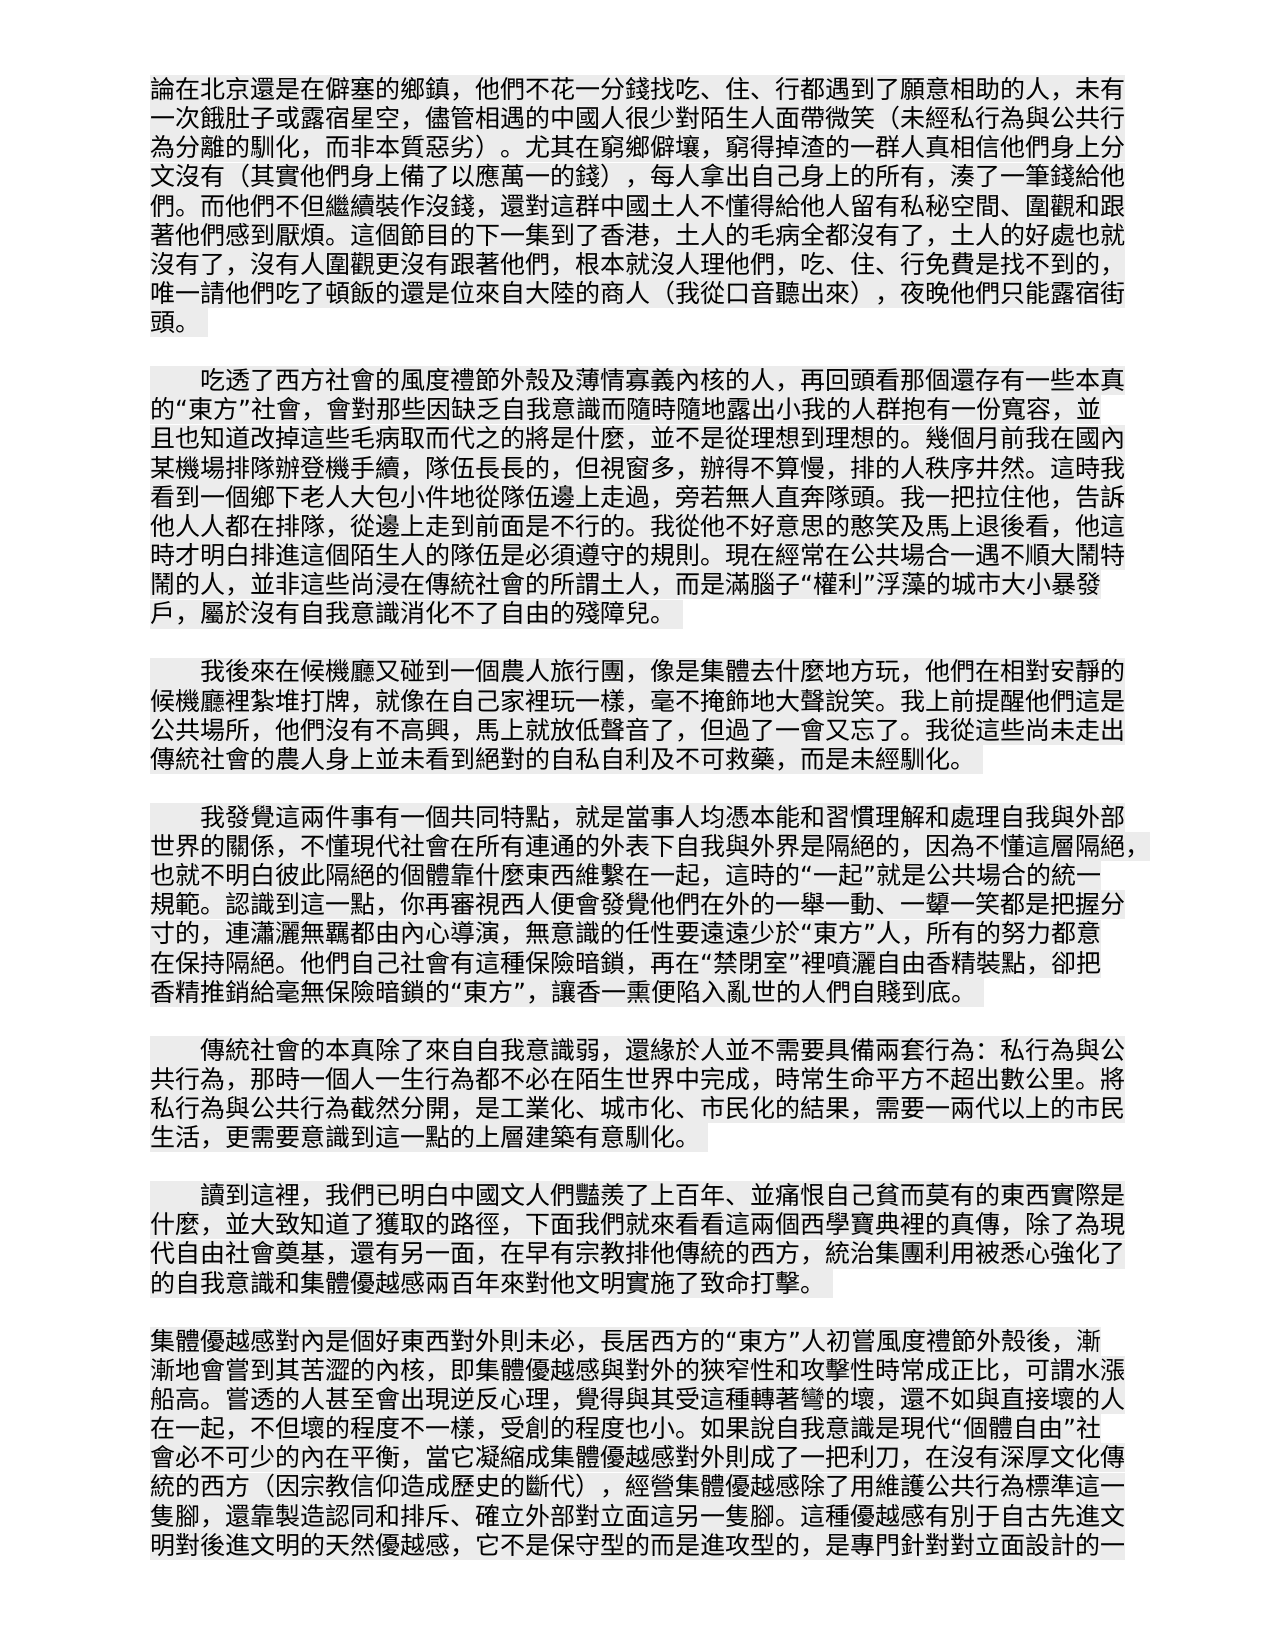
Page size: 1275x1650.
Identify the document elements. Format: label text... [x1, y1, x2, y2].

text 今天學了一個新名詞叫"慕洋犬"，愛慕渴慕的慕，這名詞用在很多華人特別是台灣人身上非常適用。面對洋人洋文化，基本上是用一種狗的高度和姿態在仰視對方。 最近有空就會看一些邊芹的文章，隨手貼一篇在這裡。來源是 http://bbs.tianya.cn/post-333-988132-1.shtml，裡頭很多，似乎也是轉貼，不知道完整性如何，文章開頭也沒有標明作者，不過看文風是邊芹沒有錯，沒有其他人有能力寫出這樣的東西。 邊芹寫的，往往讓人眼睛一亮，我若有此聰慧與能力，說不定就是幹作家這一行的。後來才知道她老公是鄭若麟，看過他的演講視頻，印象很不錯。 我不是愛國主義的信徒，也不是民族自信的鼓吹者，因為賣藥的才會整天向弱不禁風的病人兜銷，我對別人的精神世界毫無興趣與干預之意。但我同時也很討厭看到有人面對西方時滿懷渴慕、整天自貶自賤，面對自己同文同種的中國文化和同胞時卻又頻頻露出不屑和輕視。 貼這篇文章是因為剛好裡頭講到了台灣人和香港人，讓我想起來兩位朋友。移民出國前，和一群熟識的朋友相聚，其中一位騎著機車載我去超市買東西，一路上聊天，也許是聊到澳洲，我說我到澳洲玩的時候，發現很多人打赤腳赤膊，感覺一般生活衣著上好像比較隨意不居。這位朋友不知道想著什麼，脫口說了一段讓我嚇一大跳的話，他說他覺得同樣是穿著邋遢，一個人如果是東南亞或華人，給人感覺就很髒很噁心，但如果是白人，不知道為什麼就感覺很高貴很瀟灑。我當時坐在後座聽了有點天旋地轉的感覺，差點沒從機車上掉下來，一下子完全不知道該怎麼搭腔。我這朋友可不是無知單純的鄉民，而是遊歷過世界各國，懂得兩種外語的人。我當時馬上陷入了一種無奈和痛苦，那時心裡想的是，原來這樣一個多年的朋友竟然是個”種族主義者”，我應該痛罵他一頓呢? 還是應該和他絕交呢? 接下來兩年，我心裡一直對他懷著這樣的痛苦的感覺，只是他並不曉得。後來這感覺淡了，並不是我釋懷了，而是我才慢慢發現，他並沒有特別壞，也不是一個特例。應該說放眼望去有多少人不是這樣呢? 他只是很老實不設防地把心裡話說出來罷了。 來澳後認識了不少人，其中一對朋友，男的韓國人，女的香港人，初次見面，大家當然都講英文，我憑藉著自己對語言的感覺，很快發現女方似乎不是英文母語，但很有意把英文講得字正腔圓。把話講好固然很重要，但我從她身上感覺到一種宣示意味 (因為多數中國同胞第一次見面都會用中文問候幾句，即便有旁人在)。後來男的去上廁所，我就故意問她那妳講中文嗎? 她有點不耐煩地用英文回答說講啊，說家裡講廣東話，普通話也懂，但她很不喜歡講，因為”覺得中國人講話很吵很討厭” (奇怪我只是問她講不講中文而已，又沒問她對中國或中國人的看法，她自己就馬上延伸出了這個極其強烈的宣告)。 我和這對朋友認識了兩年了，至今仍然沒有成功和她講上一句中文。 說這些沒有低貶任何人的意思，更非對朋友不滿，因為如果要用思想的品質來作為交友標準，那一個人恐怕就得孤獨一生了。 阿遠 ----------------------------------------------------- 一條精神軌道上的模仿和接力——兼論“中國人缺什麼”（下） 在彼此陌路人的現代社會，遵守公共行為規則是讓這個無情世界尚能忍受的底線，要做到這一點須克制小小的自私自利，自我意識強的人擅於遮掩，弱的人不加掩飾，因為自我意識與本能自利不是一回事，而是意識到自我與所處環境的關係，也就是說自我意識與屬性意識是連在一起的，否則只是本能的自利。 而傳統社會是不培養人的自我意識的，它靠束縛個體的欲望抑制本能的自利。自我意識是現代自由觀念的產物，有點像給你開一扇窗戶，同時門必須反鎖。沒有自我意識無真正意義上的自由，或者說那種“自由”不過是低等的自私自利。自我意識是自由的頭道菜，沒有這份舌尖，自由的筵席是無福消受的。 傳統社會不強化自我意識，是因為那玩藝一產生，人的本真就消失了。這種東西必須在西方長期生活才能看清，現代人的自我意識是以本真換取的，並不是免費的。已經獲取現代人集體優越感的社會，是以鄙夷本真為起點的，時常將本真當作愚昧像潑髒水一樣連同裡面的嬰兒一起扔掉。早在十九世紀末，已經過渡到陌路人社會的西方人，帶著他們已被馴化出的集體優越感，來到未經馴化的“東方”，在蔑視一舉一動都與他們不同、尤其缺乏自我意識的土著之時，也意識到對方身上的本真自己是完全、永遠地失去了。 記得數年前我偶然落到法國電視臺的一個娛樂節目上，因為涉及中國就看下去了。節目叫《北京快車》，就是挑幾對法國中青年男女，把他們空降到一個陌生國度，讓他們身上分文不帶，辦一件事或完成一段旅程。節目的目的一是看法國人到什麼都不懂（包括語言）的他世界怎麼應對困難（沒錢更加劇了生存困境），二是看這個陌生國度的人對需要幫助又不能付錢的外國人什麼態度（在法國，類似思路的電視節目不少，特別喜歡享受“東方”的大度）。他們在中國大陸跑了不少地方，有現代化的城市也有貧困的鄉村，無論在北京還是在僻塞的鄉鎮，他們不花一分錢找吃、住、行都遇到了願意相助的人，未有一次餓肚子或露宿星空，儘管相遇的中國人很少對陌生人面帶微笑（未經私行為與公共行為分離的馴化，而非本質惡劣）。尤其在窮鄉僻壤，窮得掉渣的一群人真相信他們身上分文沒有（其實他們身上備了以應萬一的錢），每人拿出自己身上的所有，湊了一筆錢給他們。而他們不但繼續裝作沒錢，還對這群中國土人不懂得給他人留有私秘空間、圍觀和跟著他們感到厭煩。這個節目的下一集到了香港，土人的毛病全都沒有了，土人的好處也就沒有了，沒有人圍觀更沒有跟著他們，根本就沒人理他們，吃、住、行免費是找不到的，唯一請他們吃了頓飯的還是位來自大陸的商人（我從口音聽出來），夜晚他們只能露宿街頭。 吃透了西方社會的風度禮節外殼及薄情寡義內核的人，再回頭看那個還存有一些本真的“東方”社會，會對那些因缺乏自我意識而隨時隨地露出小我的人群抱有一份寬容，並且也知道改掉這些毛病取而代之的將是什麼，並不是從理想到理想的。幾個月前我在國內某機場排隊辦登機手續，隊伍長長的，但視窗多，辦得不算慢，排的人秩序井然。這時我看到一個鄉下老人大包小件地從隊伍邊上走過，旁若無人直奔隊頭。我一把拉住他，告訴他人人都在排隊，從邊上走到前面是不行的。我從他不好意思的憨笑及馬上退後看，他這時才明白排進這個陌生人的隊伍是必須遵守的規則。現在經常在公共場合一遇不順大鬧特鬧的人，並非這些尚浸在傳統社會的所謂土人，而是滿腦子“權利”浮藻的城市大小暴發戶，屬於沒有自我意識消化不了自由的殘障兒。 我後來在候機廳又碰到一個農人旅行團，像是集體去什麼地方玩，他們在相對安靜的候機廳裡紮堆打牌，就像在自己家裡玩一樣，毫不掩飾地大聲說笑。我上前提醒他們這是公共場所，他們沒有不高興，馬上就放低聲音了，但過了一會又忘了。我從這些尚未走出傳統社會的農人身上並未看到絕對的自私自利及不可救藥，而是未經馴化。 我發覺這兩件事有一個共同特點，就是當事人均憑本能和習慣理解和處理自我與外部世界的關係，不懂現代社會在所有連通的外表下自我與外界是隔絕的，因為不懂這層隔絕，也就不明白彼此隔絕的個體靠什麼東西維繫在一起，這時的“一起”就是公共場合的統一規範。認識到這一點，你再審視西人便會發覺他們在外的一舉一動、一顰一笑都是把握分寸的，連瀟灑無羈都由內心導演，無意識的任性要遠遠少於“東方”人，所有的努力都意在保持隔絕。他們自己社會有這種保險暗鎖，再在“禁閉室”裡噴灑自由香精裝點，卻把香精推銷給毫無保險暗鎖的“東方”，讓香一熏便陷入亂世的人們自賤到底。 傳統社會的本真除了來自自我意識弱，還緣於人並不需要具備兩套行為：私行為與公共行為，那時一個人一生行為都不必在陌生世界中完成，時常生命平方不超出數公里。將私行為與公共行為截然分開，是工業化、城市化、市民化的結果，需要一兩代以上的市民生活，更需要意識到這一點的上層建築有意馴化。 讀到這裡，我們已明白中國文人們豔羨了上百年、並痛恨自己貧而莫有的東西實際是什麼，並大致知道了獲取的路徑，下面我們就來看看這兩個西學寶典裡的真傳，除了為現代自由社會奠基，還有另一面，在早有宗教排他傳統的西方，統治集團利用被悉心強化了的自我意識和集體優越感兩百年來對他文明實施了致命打擊。 集體優越感對內是個好東西對外則未必，長居西方的“東方”人初嘗風度禮節外殼後，漸漸地會嘗到其苦澀的內核，即集體優越感與對外的狹窄性和攻擊性時常成正比，可謂水漲船高。嘗透的人甚至會出現逆反心理，覺得與其受這種轉著彎的壞，還不如與直接壞的人在一起，不但壞的程度不一樣，受創的程度也小。如果說自我意識是現代“個體自由”社會必不可少的內在平衡，當它凝縮成集體優越感對外則成了一把利刀，在沒有深厚文化傳統的西方（因宗教信仰造成歷史的斷代），經營集體優越感除了用維護公共行為標準這一隻腳，還靠製造認同和排斥、確立外部對立面這另一隻腳。這種優越感有別于自古先進文明對後進文明的天然優越感，它不是保守型的而是進攻型的，是專門針對對立面設計的一條踩踏的精神軌道，是與征服世界相輔相成的導演世界的一部分。這條軌道隨著征服的腳步一直鋪進異文明的心臟，在幾乎所有沒有相應集體優越感自衛的地方引發了逆向種族主義。百多年來中國的“西化精英”均逃不掉這條精神軌道，因為這是進入另一個世界的門檻，不知不覺中甚至在潛意識裡就被引上去了，日本人擠進統治者“俱樂部”先作打手也是這條精神軌道的牽引。 這把利刀將世界一分為二，一邊是“野蠻的”，一邊是“文明的”，如果說工業化的領先與軍力的強大還不足以折斷一個被打敗的文明的精神脊樑，這場史無前例的切割將失敗者徹底打翻在地，在每一個文明的身體上都挖了一個幾乎永遠合不上的大缺口。一百多年來，是中國上層建築近乎一致地接受華夏文明的道德卑賤，致使這個文明一步步土崩瓦解，而接受的一大部分理由，並不是軍事與工業的落後，而是來自這個致命缺口。因為在西方集體優越感的心理攻勢下，我們在潛意識裡接受了深及根本的自我否定。這是一種沒有回歸路的自我否定，這條慣性的精神軌道在人們無知無覺中輸入了正面和負面思維，在這一思維分水嶺的主導下，客觀理性自動放棄了自衛，世間罕見的逆向偏見成為習慣性的思維導向，左右著人們對自身及對外界的判斷能力，顛倒著人們的視野。 關鍵是人們對這種心理攻勢毫不覺察，更不知導演輿論的手是有預謀和有組織的，被放在這個手術臺上的“東方”不但遭受軍事佔領、經濟割據而且在無意識中遭受心理裂變。西方統治集團暗中運用“移除集體優越感”（一些傳統文化深厚的文明天然具有的）和“營造集體優越感”（製造認同和排斥）分裂他人版圖，在世界範圍內經營優越感和卑賤感以便導演世界，為征服鋪路。而這需時漫長的心理策劃多為被征服者所不察。香港公民對大陸人的嫌棄（所謂香港認同），臺灣人稱自己中國人的心理障礙，看起來是自發的，實為這條精神軌道的捕獲。“集團”幹這一手老到了，靠心理操縱可以讓某地人將卑賤當成尊貴，表面看是嫌棄對立面沒有自己已經學到的禮數（標準統一的公共行為），其實是界之意識在作怪。 前不久我看到一部加拿大電視臺的旅遊紀錄片，這類片子在西方一般都有一種程式，我稱之“分裂程式”，專用于“敵對國”，只要是他們視為對手的國度，哪怕是遊山玩水，也事先套上這個框架。因此這部片子事先就有導向，即必須將香港與大陸分開，一如這套旅遊紀錄片的上集走訪加拿大華人聚集的溫哥華，談到華人美食，挑出一家記者眼裡最好的中餐館，猜猜大廚是何方人士？一個日法混血兒。這個頭銜是不能落到純粹中國人頭上的，尤其是大陸人，除非是暗中投靠或公開反華的大陸人。只要弄明白我說的這種“分裂程式”，對他們走到哪兒會怎麼做基本上就能看清話語下面的套路。 果然一到香港，記者先邀來一個引路人：英國路透社駐港記者。我們從這一套製造話語的技巧會發現，牢控話語權是從嚴把解釋權開始的，來香港旅遊找一個指導，不找香港人，解釋香港的權力還得在英國人手裡。他們對中國大陸的報導就更是如此了，無論什麼領域，哪怕是純技術領域，比如考古，最終的解釋權也不會交給中國專家。我新近在法國電視五台看到一部講中國古文明的電視紀錄片，憑良心說已經非常正面了（只是鏡頭一回到當代中國老是對準又窮又髒的角落），以前從沒看過類似的，想必是為了解答很多法國人對中國“突然發跡”的疑惑，因為在長年欺瞞下，中國可是貧窮落後集大成者，怎麼變成有錢主兒了?所以這部片子的宗旨是承認中國古文明還是發達的。但是講中國商、周、秦，中國專家只對某些具體考古細節有解釋權，總體解釋權不是交由日本人就轉由法國人。給人最後的印象是你們雖然古文明不同凡響，但你們就像如今的埃及人或已經消失的瑪雅人一樣，對埃及和瑪雅古文明的研究、解釋還得靠我們西方人。這種獨斷中國人一般都看不到，因為很有技巧，然而卻是“獨”到根上、“霸”到極點的，西方的自由多由這類“獨與霸”掌控框架。獨斷解釋權，是西式獨裁非常巧妙的掩蔽所，此一保證核心權力的方法有點像以公共行為標準掩藏和保護私行為，民主形式和言論自由則類似公共行為規則，人人儘量遵守，但並不觸及核心權力，前者的寬容、開放、分享、透明、相對和理性絲毫不影響後者的狹隘、封閉、獨霸、隱匿、絕對和非理性。西人本性的這種極端兩重性幾乎完整地延伸到其體制內，也是我們與西方交手兩百年，始終被蒙在鼓裡的，以致看人把只據個體表面的公共行為視為全部，看社會也見外不見裡，甚至根本不知裡的存在。當然這種裡外雙層統治模式並不是哪裡都能行得通的，須有百姓自覺向強權解釋權靠攏的歷史傳統和社會基礎。 話說回來，那個被賦予解釋權大任的英國記者果然配合默契，馬上按“分裂程式”為紀錄片定好框架，還把自己的香港女友帶來從旁佐證。香港女人一露面見加拿大記者仍稱她中國人，頗為不悅地特意強調自己是香港人不是中國人。她大概不知道這正是西人眼裡自我意識薄弱的表現，人家張口閉口香港人是為了對中國下刀子，骨子裡不會把你看成中國人之外的人（九七拒給香港人英國護照就是明證）。蓄意營造香港人的集體優越感（相對於中國大陸），可是深藏禍心的，一如同樣在做的對臺灣人、藏人、蒙人（日本人投資的那部有關成吉思汗的電影獲奧斯卡最佳外語片提名是在謀略之內的，可不是搞什麼藝術，而且各個環節，哪怕是跨國的，都是配合好的）集體優越感的經營，西方各類“國際”傳媒及文化機構不惜人力物力正做著經久不息的接力。若不採取相應辦法阻止這場蓄謀已久、從未停息、不達目的不甘休的心理割據戰爭，敗是遲早的事。 為了讓自己的卑賤行為具有道德理由，這位香港女人開始比他的英國情人走得還遠地數落起大陸的不是，無非是食品“有毒”（特別強調香港的食品健康，好象香港的農副產品不是由大陸供應）、空氣“有毒”（好象大陸與香港不是連山帶水）、產品造假（忘了香港是一大源頭）之類已變成“副歌”的那檔子事。 越是深嵌中國人弱點的“精英”（自我意識弱），越是與審視物件（對內對外）拉不開距離，視野才如此狹窄，觀點也才如此激越。上述那個自以為已加入西人行列的香港女人，學“自我意識”也只學到踩踏自己人的水準，並未真正學到西人的自我意識，那種自我意識是以個體與群體的紐帶為思維軌道的，怎會在外人面前如此貶損自己人？ 在這般暗地進攻下，自身強化自我意識與集體優越感就成了與軍事自衛同等重要的自衛和自強武器。兩個世紀的動盪和亂世（外部強權主導或旁引的外抑內耗），這個國家不但身體被抽空，精神也被吸食殆盡，一流思想家被邊緣化，上層建築變成三、四流模仿者的盛宴，加上資本化本身就是要打掉一個文明的精神龍頭，三十年計劃生育又造成優質人口銳減，致使智力弱化、精神萎糜。 傳統社會靠束縛個人欲望來建構社會群體，在私欲氾濫的現代社會若自我意識未被強化，則會出現社會混亂、物欲橫流的現象，讓本質無序的資本競爭社會顯得更加無序。中國社會就處在這個節骨眼上，傳統道德教化土崩瓦解，本來就弱的自我意識不但未被強化還隨著淪陷的傳統而流失了。沒有自我意識自律又道德淪喪的社會最可怕的還不是社會無序，而是上層建築缺乏自我意識，被自利本能吞沒，導致甄選機制倒轉，陷入惡性循環，高品質的人被淘汰，體制逐漸被無能鼠輩盤踞，責任、原則、戒律形同虛設，忠誠掃地，奸佞當道。 外部擠壓加內部蛀空，文明的解體步伐還將加快，當上層集體無意識進入民間潛意識層面，則無論審美權、道義權追回與否，皆無可挽救。 [150, 75, 1125, 1560]
